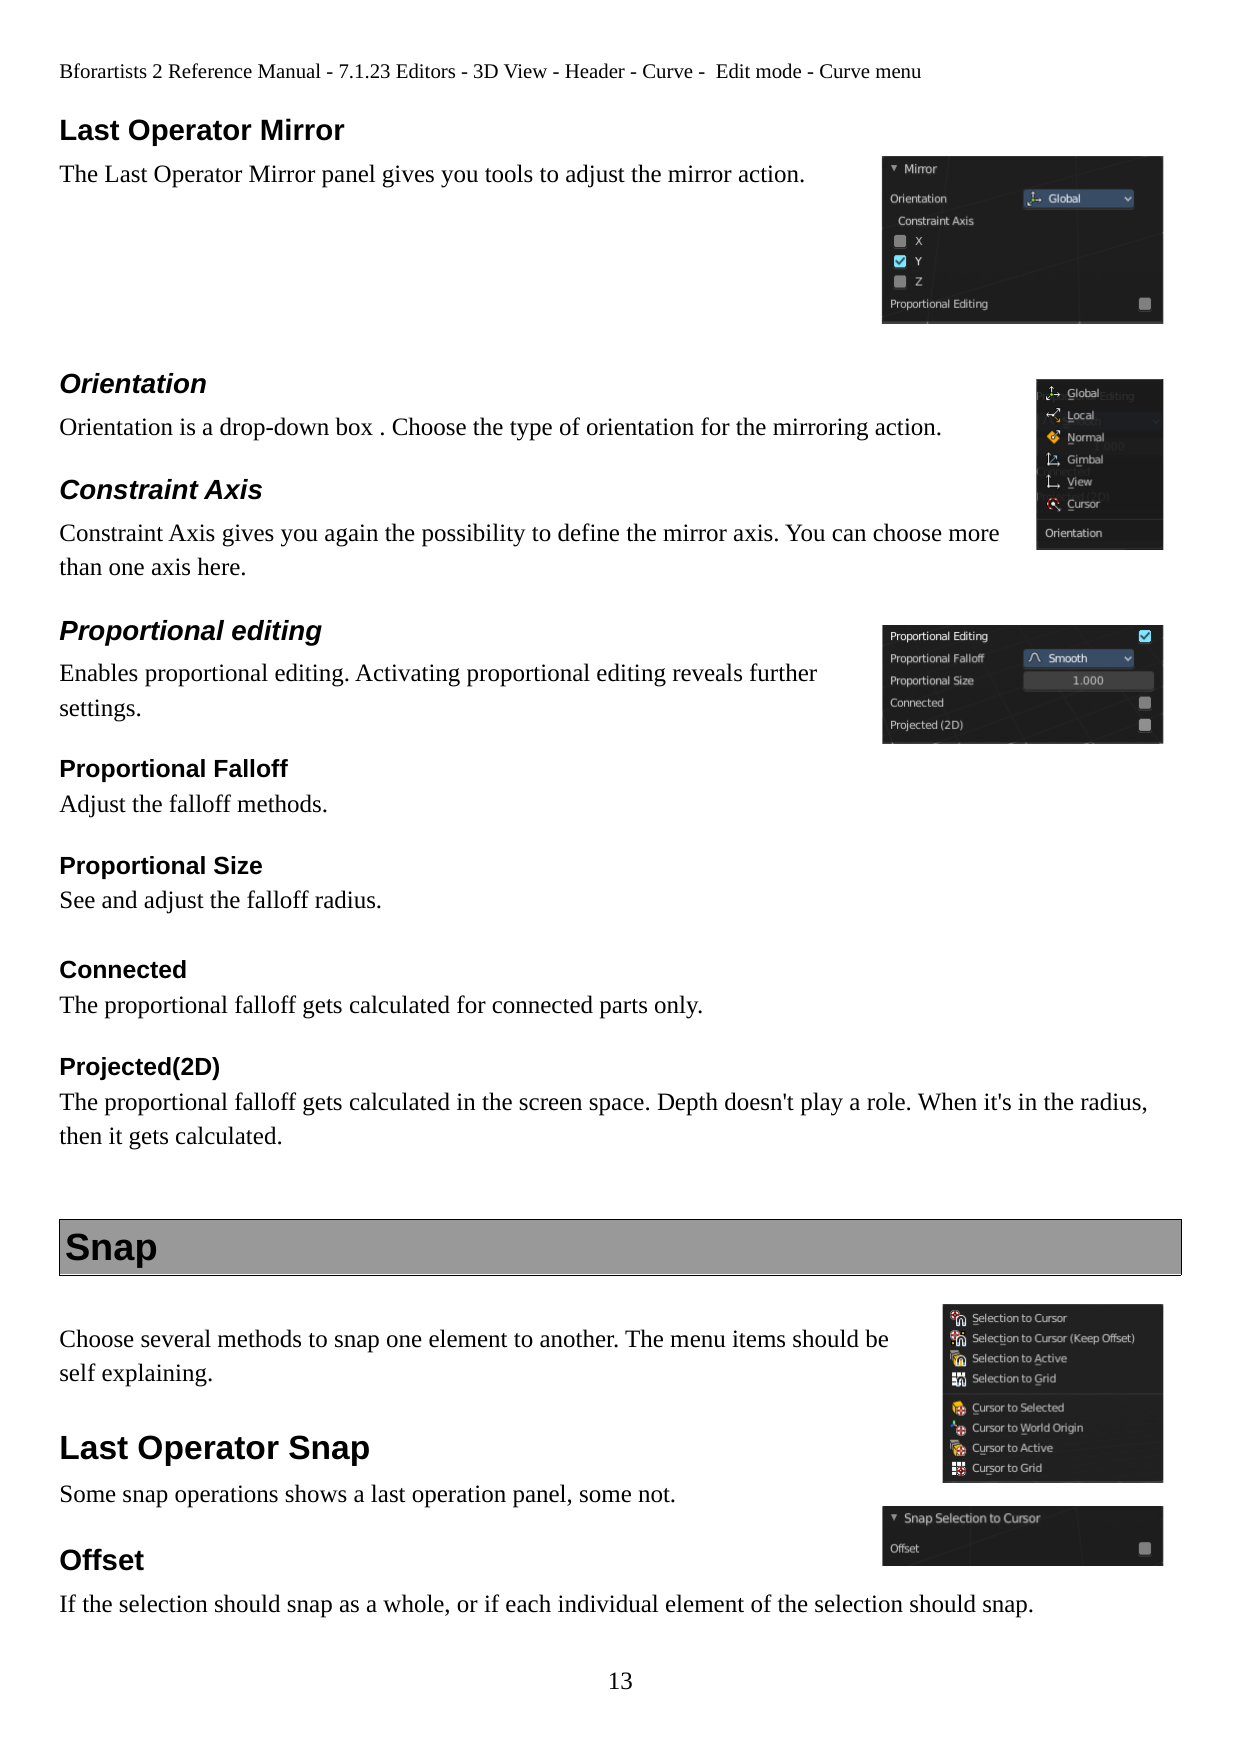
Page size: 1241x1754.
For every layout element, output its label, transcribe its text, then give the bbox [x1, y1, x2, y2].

text See and adjust the falloff radius. [59, 886, 1181, 914]
text The Last Operator Mirror panel gives you tools to adjust the mirror action. [59, 159, 881, 188]
text The proportional falloff gets calculated for connected parts only. [59, 990, 1181, 1019]
subtitle Last Operator Mirror [59, 113, 1181, 146]
picture [882, 1506, 1164, 1566]
picture [881, 156, 1164, 324]
subtitle Proportional Falloff [59, 754, 1181, 783]
picture [1036, 379, 1164, 550]
subtitle Proportional editing [59, 614, 1181, 646]
subtitle Constraint Axis [59, 473, 1036, 505]
text Enables proportional editing. Activating proportional editing reveals further settings. [59, 658, 882, 722]
subtitle Projected(2D) [59, 1052, 1181, 1080]
subtitle Offset [59, 1543, 1181, 1577]
subtitle Proportional Size [59, 851, 1181, 879]
subtitle Orientation [59, 368, 1181, 399]
text Some snap operations shows a last operation panel, some not. [59, 1479, 1181, 1508]
text Choose several methods to snap one element to another. The menu items should be self explaining. [59, 1324, 942, 1387]
text If the selection should snap as a whole, or if each individual element of the selection should snap. [59, 1589, 1181, 1618]
subtitle [1164, 1428, 1181, 1467]
text The proportional falloff gets calculated in the screen space. Depth doesn't play a role. When it's in the radius, then it gets calculated. [59, 1087, 1181, 1150]
table_header Snap [60, 1220, 1181, 1274]
text Orientation is a drop-down box . Choose the type of orientation for the mirroring action. [59, 412, 1036, 441]
subtitle [1164, 473, 1181, 505]
text Adjust the falloff methods. [59, 789, 1181, 818]
picture [882, 625, 1164, 744]
picture [942, 1304, 1164, 1483]
subtitle Connected [59, 956, 1181, 984]
subtitle Last Operator Snap [59, 1428, 942, 1467]
text Constraint Axis gives you again the possibility to define the mirror axis. You can choose more than one axis here. [59, 518, 1181, 581]
